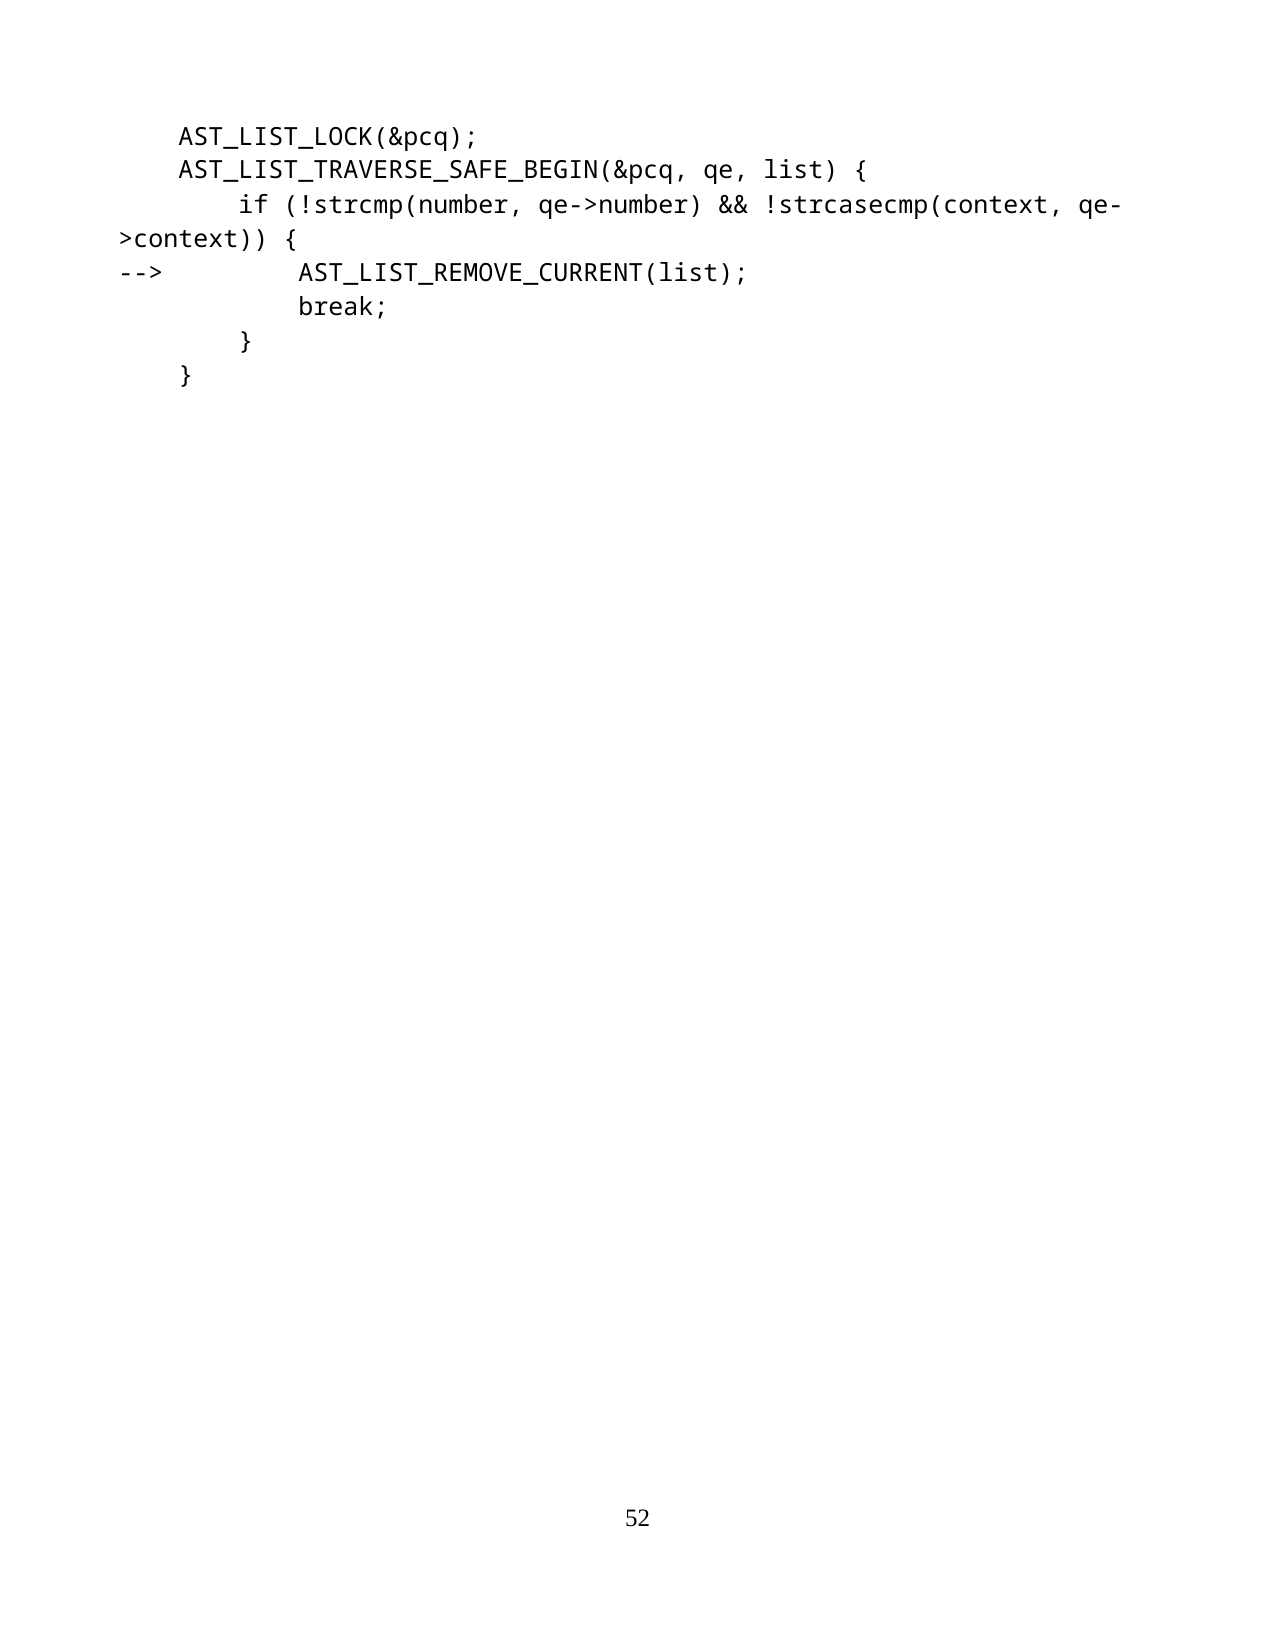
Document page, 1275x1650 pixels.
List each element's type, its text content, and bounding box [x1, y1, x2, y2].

text if (!strcmp(number, qe->number) && !strcasecmp(context, qe->context)) { [118, 186, 1157, 254]
text break; [118, 288, 1157, 322]
text } [118, 322, 1157, 357]
text AST_LIST_LOCK(&pcq); [118, 118, 1157, 152]
text } [118, 357, 1157, 391]
text AST_LIST_TRAVERSE_SAFE_BEGIN(&pcq, qe, list) { [118, 152, 1157, 186]
text --> AST_LIST_REMOVE_CURRENT(list); [118, 254, 1157, 288]
